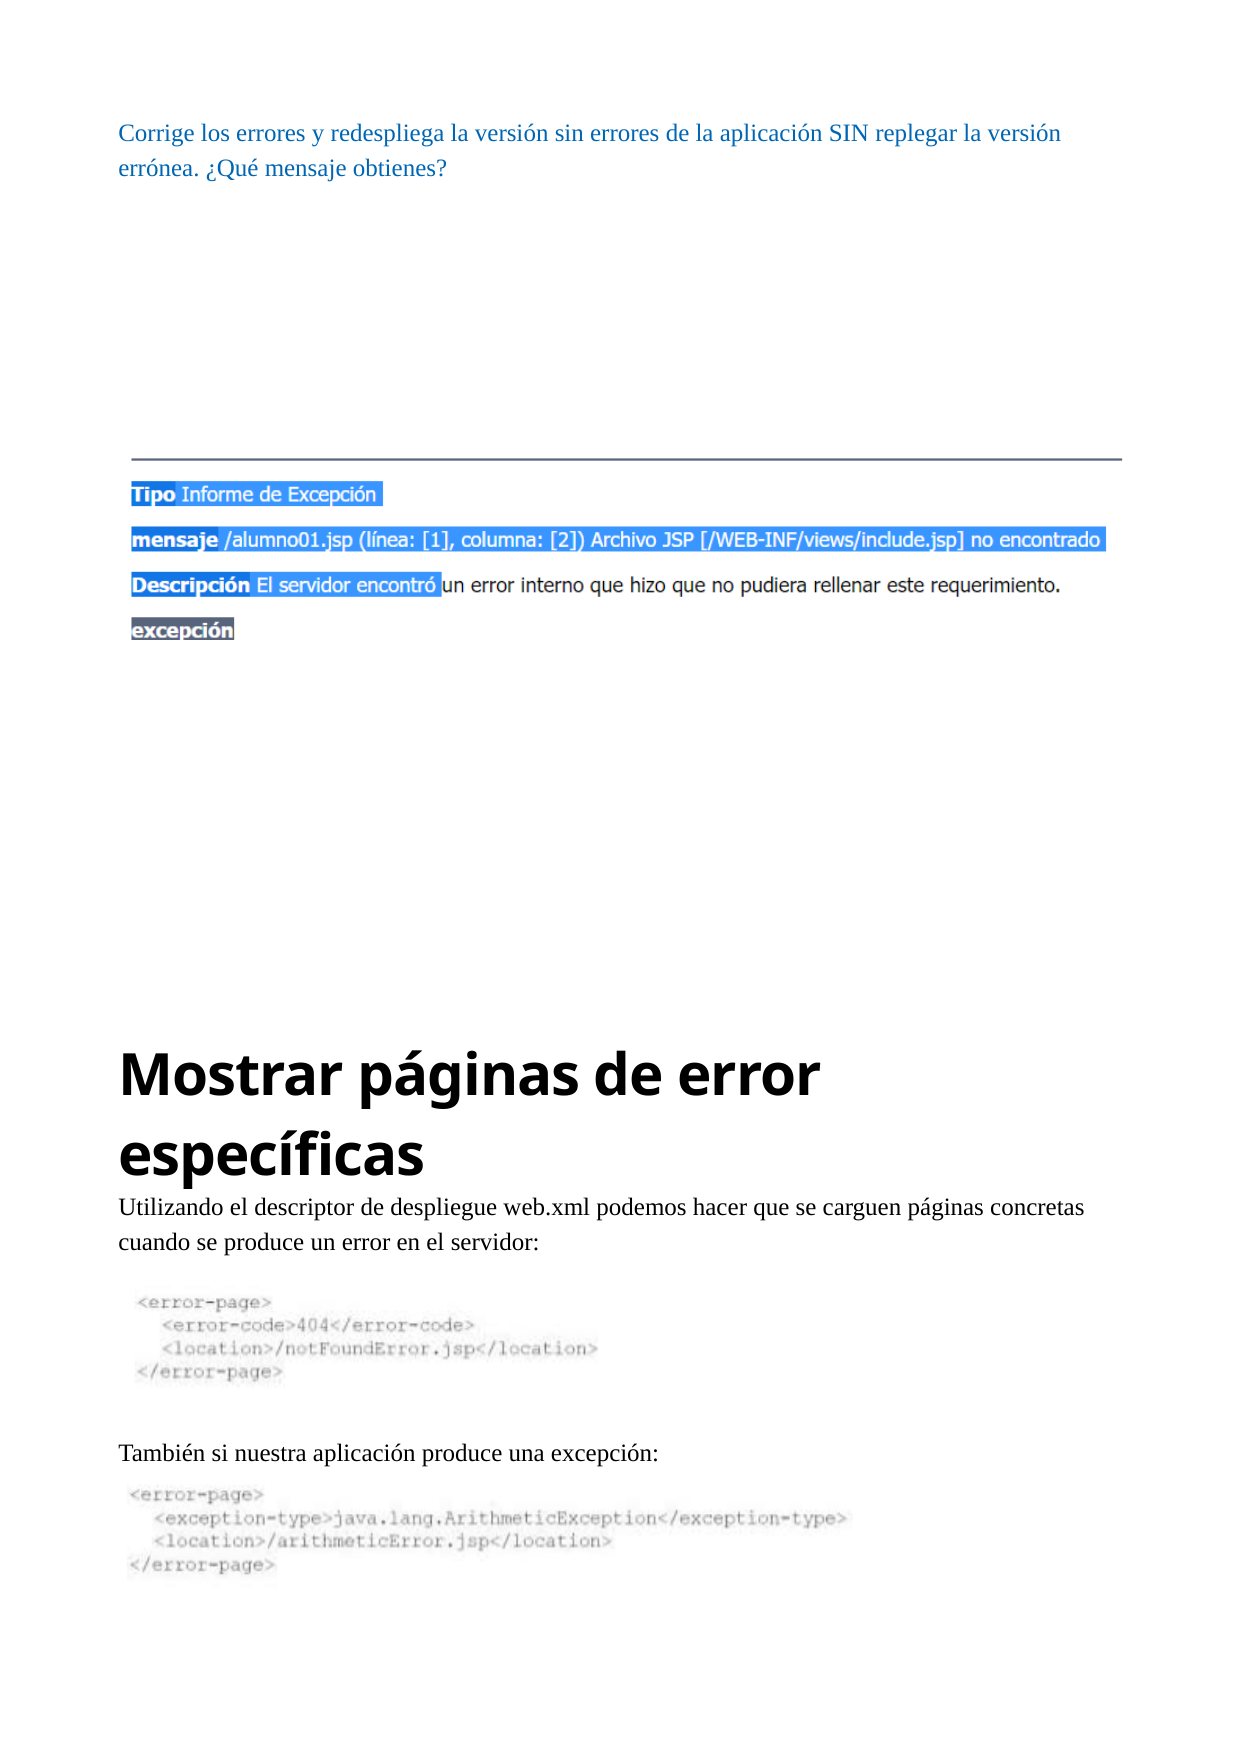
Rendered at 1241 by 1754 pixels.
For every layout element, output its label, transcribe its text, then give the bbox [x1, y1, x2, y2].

picture [118, 1275, 645, 1418]
picture [118, 447, 1123, 640]
text Corrige los errores y redespliega la versión sin errores de la aplicación SIN replegar la versión errónea. ¿Qué mensaje obtienes? [118, 118, 1122, 181]
text También si nuestra aplicación produce una excepción: [118, 1438, 1122, 1605]
picture [118, 1472, 862, 1606]
text Utilizando el descriptor de despliegue web.xml podemos hacer que se carguen páginas concretas cuando se produce un error en el servidor: [118, 1192, 1122, 1255]
subtitle Mostrar páginas de error específicas [118, 715, 1122, 1192]
